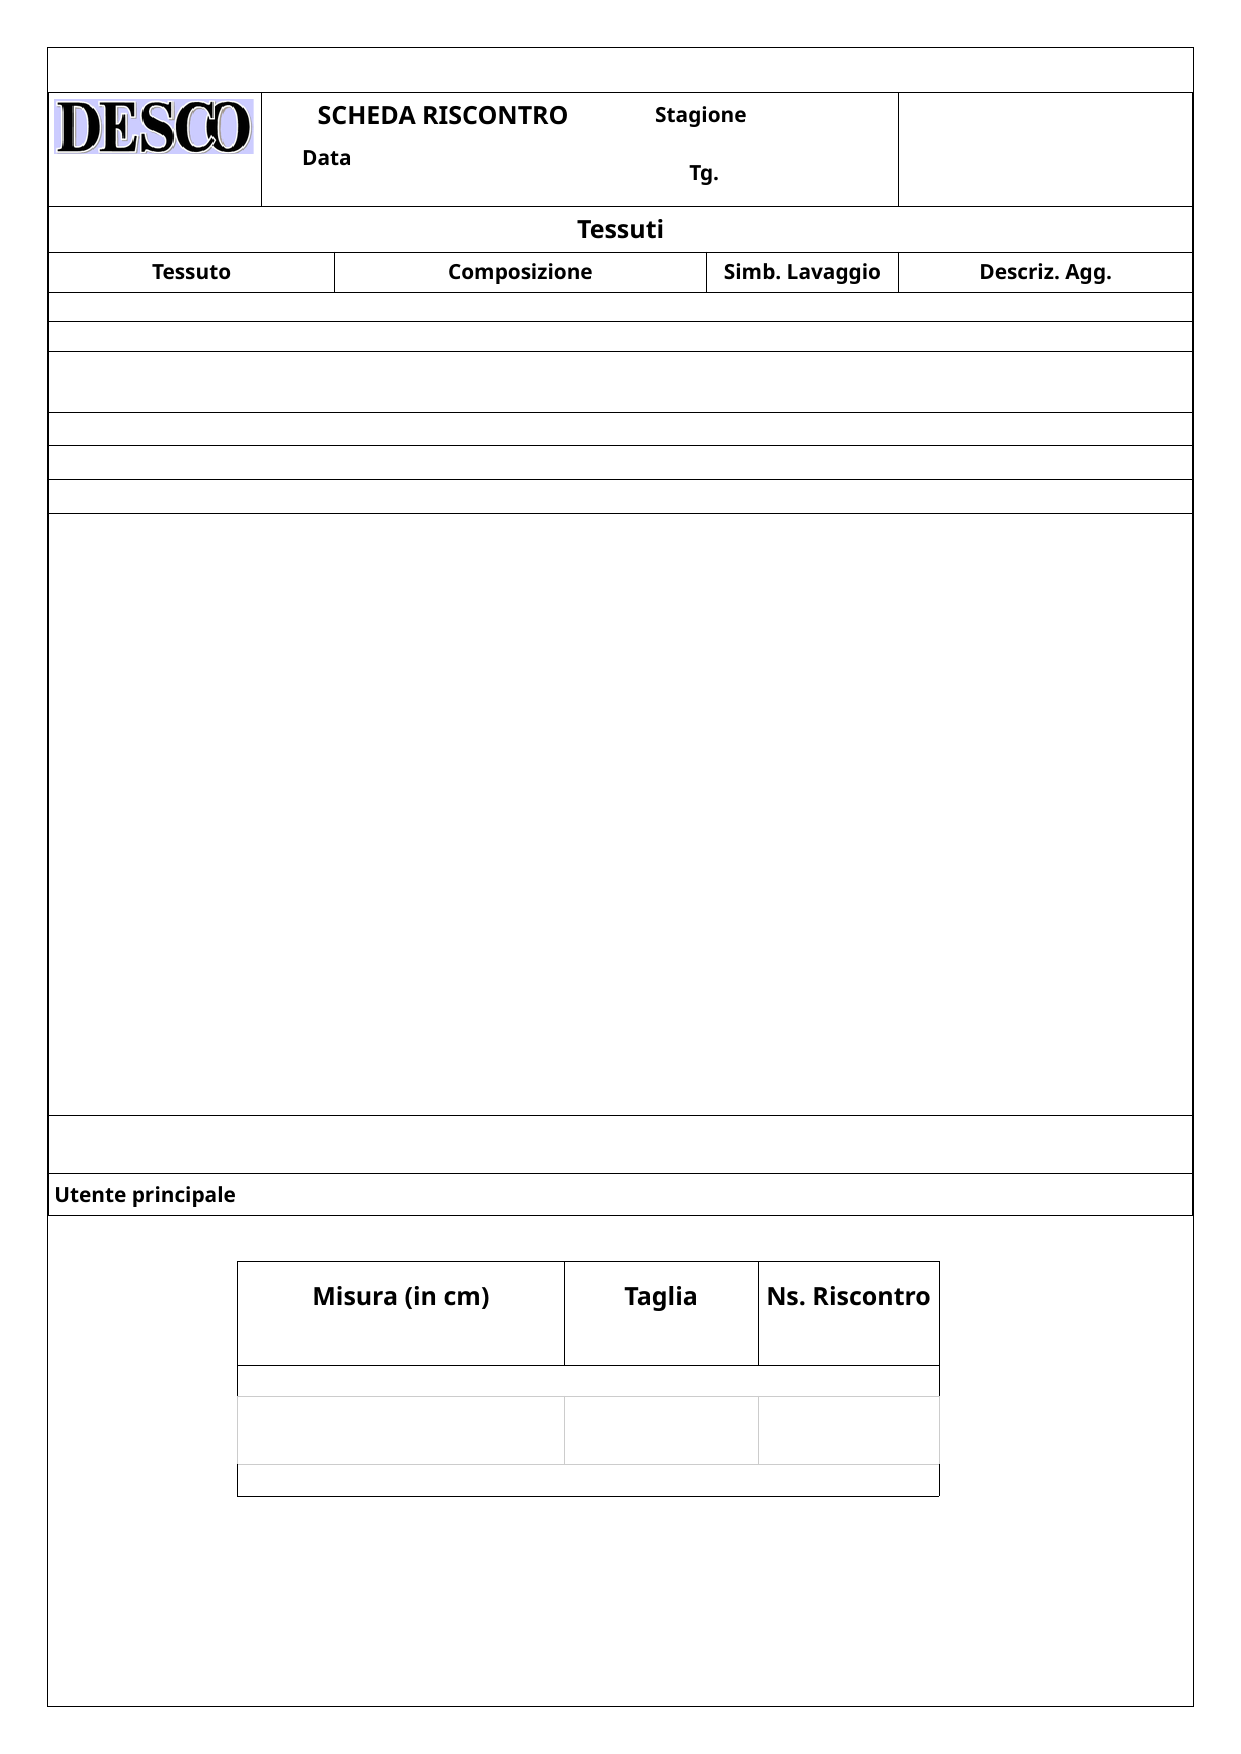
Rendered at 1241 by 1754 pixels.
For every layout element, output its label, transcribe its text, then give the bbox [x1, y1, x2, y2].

table_cell <for each="l in o.partner_rel_ids"> [49, 293, 1192, 321]
table_cell <if test="data.get('partner_fabric_id', False) == False or data.get('partner_fabric_id', False) == l.id"> [49, 322, 1192, 351]
table_cell </for> [238, 1465, 939, 1496]
table_cell Data <formatLang(o.write_date, date=True) if o.date else ""> [262, 138, 625, 206]
text </for> [50, 1549, 1188, 1573]
table_cell <l.perc_fabric> [334, 352, 706, 412]
table_cell </if> [49, 1116, 1192, 1173]
table_cell </if> [49, 413, 1192, 445]
text <for each="o in get_objects(data)"> [50, 50, 1188, 74]
table_cell Tg. <o.size_base> [625, 138, 898, 206]
table_cell Tessuti [49, 207, 1192, 252]
table_header [758, 1216, 939, 1261]
table_header SCHEDA RISCONTRO [262, 93, 625, 138]
table_cell [49, 514, 1192, 1115]
table_header [49, 93, 261, 206]
table_header Stagione <o.season_id> [625, 93, 898, 138]
table_cell Simb. Lavaggio [707, 253, 898, 292]
table_cell <if test="data.get('image',True)"> [49, 480, 1192, 512]
table_cell Utente principale <o.user_id> [49, 1174, 1192, 1215]
table_cell <for each="l in o.measure_rel_ids"> [238, 1366, 939, 1396]
table_cell <l.measure_id> [238, 1397, 564, 1464]
table_cell <l.corr_fabric> [899, 352, 1192, 412]
table_cell Descriz. Agg. [899, 253, 1192, 292]
table_header [564, 1216, 758, 1261]
table_cell </for> [49, 446, 1192, 479]
table_cell Taglia <o.size_base> [565, 1262, 758, 1365]
table_cell <l.__getattr__('size_%s' % (o.col_ref))> [565, 1397, 758, 1464]
table_cell Misura (in cm) [238, 1262, 564, 1365]
table_cell <l.fabric_id> [49, 352, 334, 412]
table_cell Tessuto [49, 253, 334, 292]
table_cell <l.real> [759, 1397, 939, 1464]
table_cell Ns. Riscontro [759, 1262, 939, 1365]
table_header <o.model> [899, 93, 1192, 206]
table_cell <l.symbol_fabric> [706, 352, 898, 412]
picture [54, 99, 254, 154]
table_cell Composizione [335, 253, 706, 292]
table_header [238, 1216, 564, 1261]
